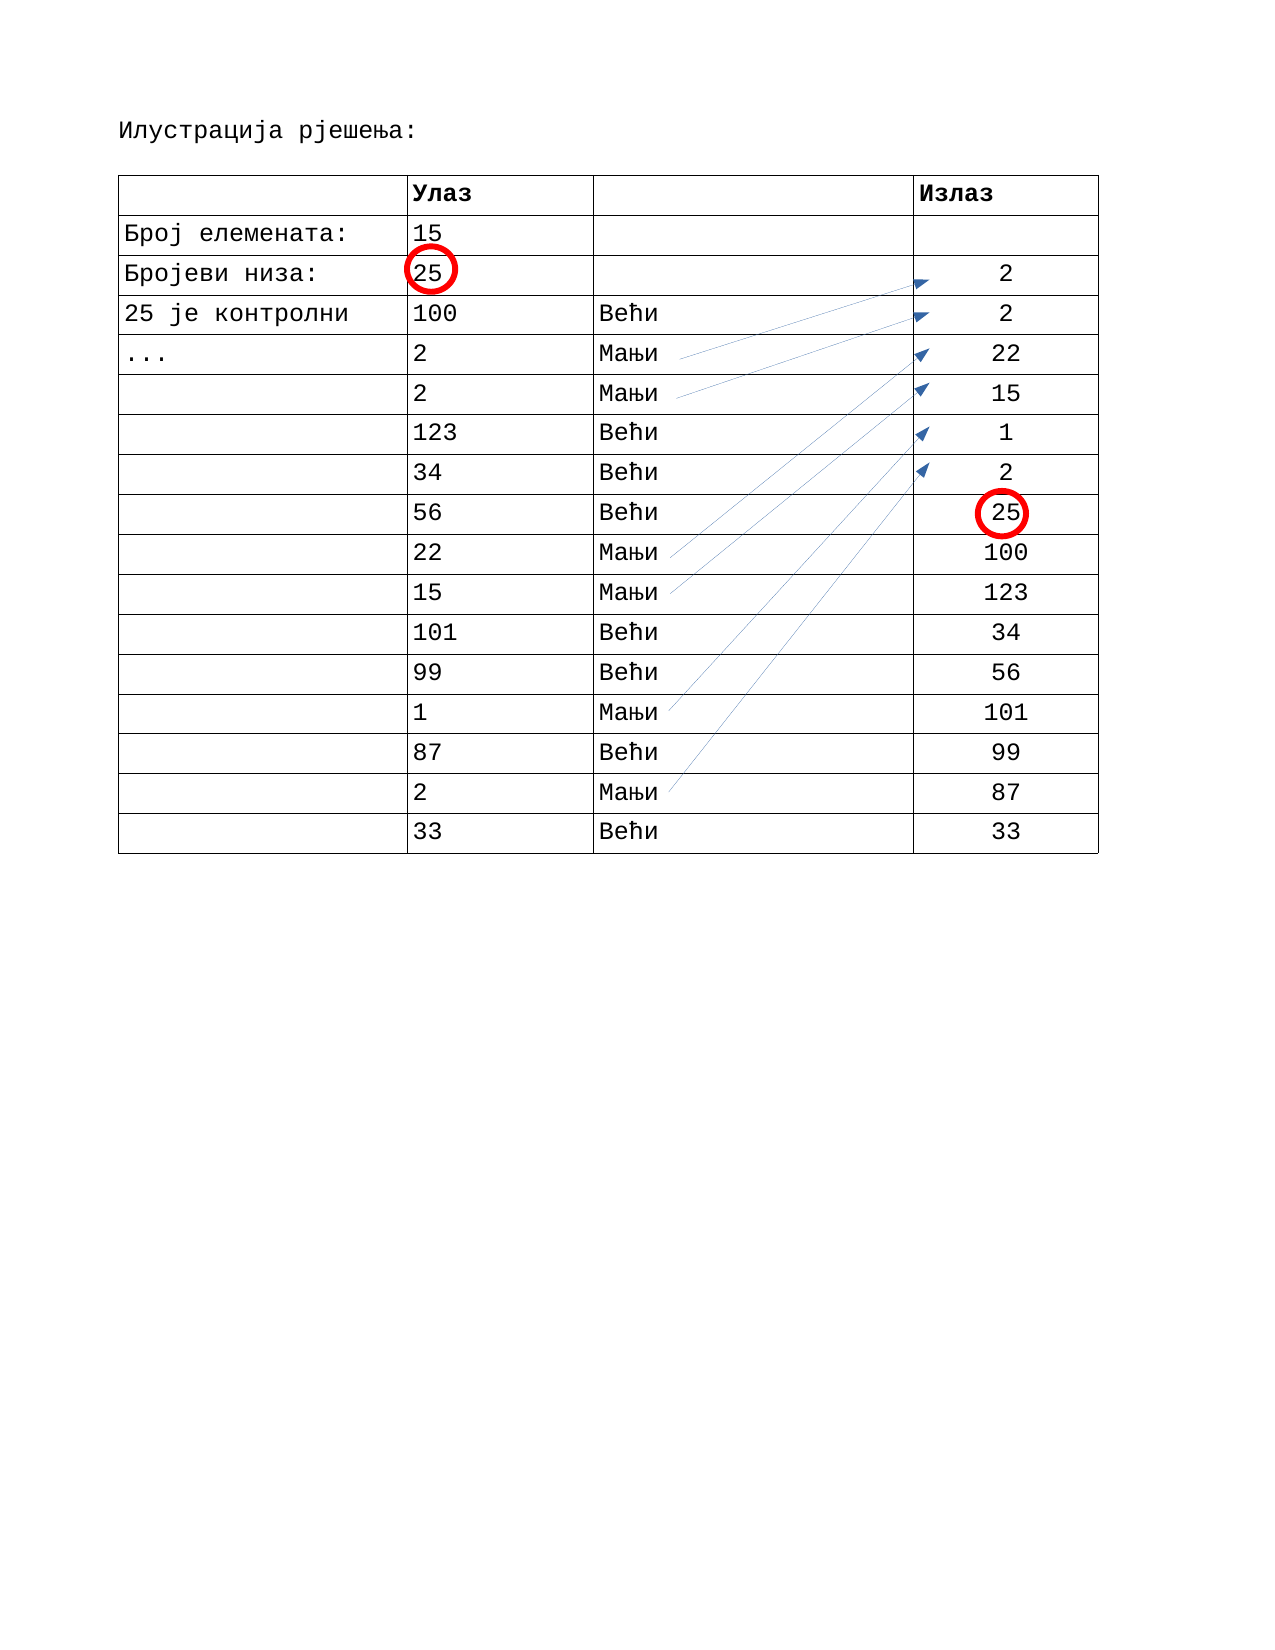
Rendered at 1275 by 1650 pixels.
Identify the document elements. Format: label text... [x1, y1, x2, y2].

table_cell [796, 535, 871, 574]
table_cell [119, 774, 407, 813]
table_cell 22 [408, 535, 593, 574]
text Илустрација рјешења: [118, 118, 1157, 146]
table_cell [748, 655, 913, 693]
table_cell [119, 615, 407, 653]
table_cell [119, 575, 407, 614]
table_cell Већи [594, 615, 755, 653]
table_cell [119, 495, 407, 534]
table_cell [874, 495, 913, 534]
table_cell Већи [594, 734, 713, 773]
table_cell 25 је контролни [119, 296, 407, 334]
table_cell 123 [914, 575, 1098, 614]
table_cell [723, 615, 807, 653]
table_cell [751, 455, 839, 494]
table_cell 56 [914, 655, 1098, 693]
table_cell [914, 495, 984, 534]
table_cell [701, 495, 790, 534]
table_cell Мањи [594, 695, 744, 733]
table_cell [685, 734, 913, 773]
table_header [594, 176, 913, 215]
table_cell Мањи [594, 774, 913, 813]
table_cell [119, 415, 407, 454]
table_cell [759, 575, 839, 614]
table_cell [763, 296, 913, 334]
table_cell 22 [914, 335, 1098, 374]
table_cell [850, 375, 913, 414]
table_cell [441, 256, 593, 294]
table_cell [594, 256, 913, 294]
table_cell 123 [408, 415, 593, 454]
table_cell 101 [914, 695, 1098, 733]
table_cell 33 [408, 814, 593, 853]
table_cell 87 [914, 774, 1098, 813]
table_cell [408, 284, 421, 294]
table_cell [696, 535, 828, 574]
table_cell Бројеви низа: [119, 256, 407, 294]
table_cell [594, 216, 913, 254]
table_cell 56 [408, 495, 593, 534]
table_cell 100 [408, 296, 593, 334]
table_cell [811, 575, 913, 614]
table_cell 2 [408, 774, 593, 813]
table_cell Већи [594, 296, 874, 334]
table_cell [914, 216, 1098, 254]
table_cell Већи [594, 655, 718, 693]
table_cell 34 [914, 615, 1098, 653]
table_cell [119, 535, 407, 574]
table_header Улаз [408, 176, 593, 215]
table_cell Већи [594, 495, 746, 534]
table_cell [687, 655, 776, 693]
table_cell [119, 814, 407, 853]
table_cell Већи [594, 455, 796, 494]
table_cell [119, 455, 407, 494]
table_cell [795, 455, 902, 494]
table_cell 2 [408, 375, 593, 414]
table_cell Већи [594, 415, 845, 454]
table_header [119, 176, 407, 215]
table_cell 100 [914, 535, 1098, 574]
table_cell [844, 415, 913, 454]
table_cell 15 [914, 375, 1098, 414]
table_cell [888, 286, 913, 294]
table_cell 2 [408, 335, 593, 374]
table_cell Мањи [594, 535, 740, 574]
table_cell [843, 535, 913, 574]
table_header Излаз [914, 176, 1098, 215]
table_cell [119, 655, 407, 693]
table_cell Мањи [594, 335, 859, 374]
table_cell [1020, 495, 1098, 534]
table_cell 25 [411, 256, 452, 288]
table_cell 34 [408, 455, 593, 494]
table_cell 15 [408, 575, 593, 614]
table_cell ... [119, 335, 407, 374]
table_cell 1 [914, 415, 1098, 454]
table_cell [832, 495, 902, 534]
table_cell 2 [914, 455, 1098, 494]
table_cell 2 [914, 296, 1098, 334]
table_cell [801, 415, 888, 454]
table_cell Мањи [594, 575, 792, 614]
table_cell [780, 615, 913, 653]
table_cell Већи [594, 814, 913, 853]
table_cell [752, 335, 913, 374]
table_cell [717, 695, 913, 733]
table_cell 99 [408, 655, 593, 693]
table_cell [119, 695, 407, 733]
table_cell 15 [408, 216, 593, 254]
table_cell 99 [914, 734, 1098, 773]
table_cell [119, 375, 407, 414]
table_cell [745, 495, 865, 534]
table_cell 25 [981, 495, 1023, 533]
table_cell 2 [914, 256, 1098, 294]
table_cell [869, 455, 913, 494]
table_cell Број елемената: [119, 216, 407, 254]
table_cell 1 [408, 695, 593, 733]
table_cell 101 [408, 615, 593, 653]
table_cell Мањи [594, 375, 895, 414]
table_cell [119, 734, 407, 773]
table_cell 87 [408, 734, 593, 773]
table_cell 33 [914, 814, 1098, 853]
